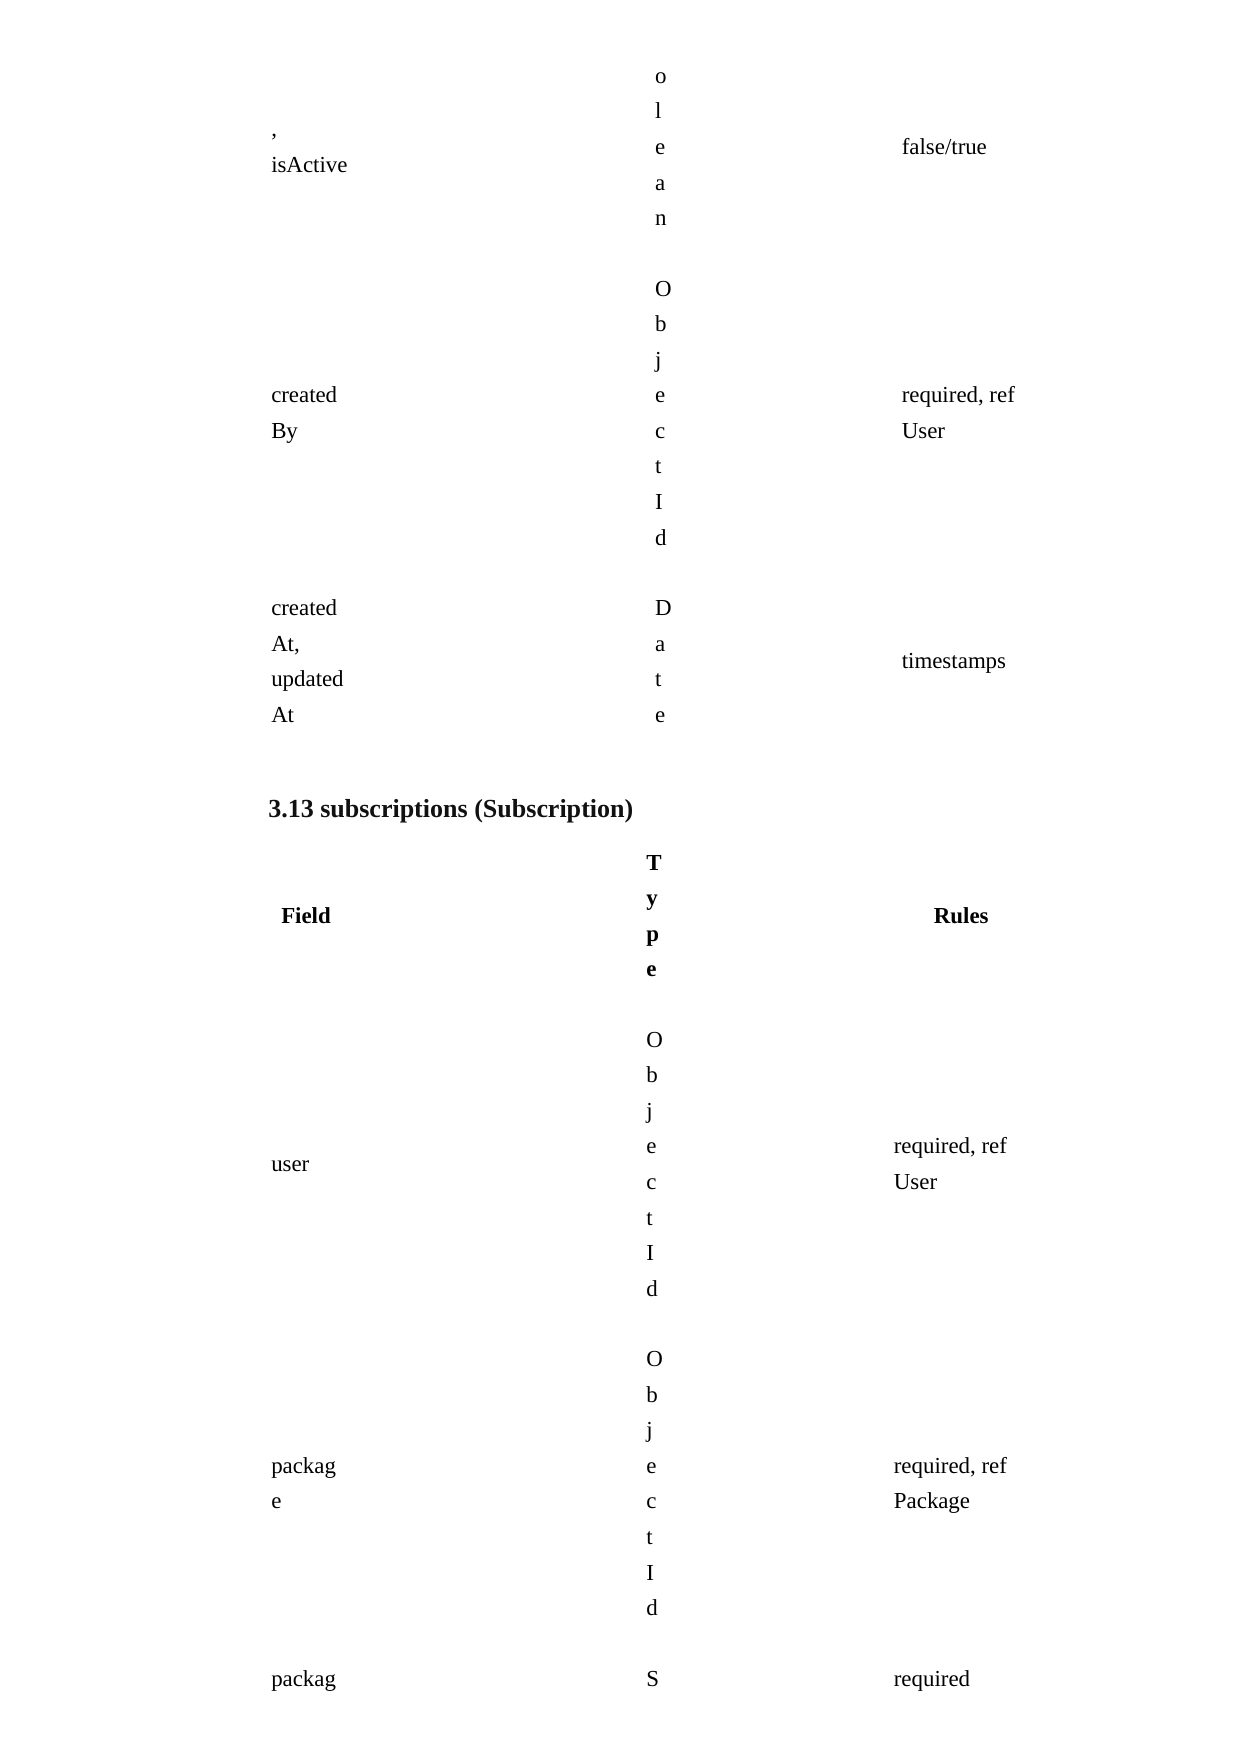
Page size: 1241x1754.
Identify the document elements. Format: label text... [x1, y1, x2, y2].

table_cell required, ref User [749, 272, 1181, 591]
table_cell package [118, 1343, 493, 1662]
table_cell ObjectId [493, 1343, 741, 1662]
table_cell required [741, 1662, 1181, 1694]
table_cell S [493, 1662, 741, 1694]
table_header Type [493, 846, 741, 1023]
table_cell createdAt, updatedAt [118, 591, 502, 769]
table_cell packag [118, 1662, 493, 1694]
table_cell user [118, 1023, 493, 1343]
table_cell false/true [749, 59, 1181, 272]
subtitle 3.13 subscriptions (Subscription) [268, 793, 1031, 823]
table_header Field [118, 846, 493, 1023]
table_cell required, ref Package [741, 1343, 1181, 1662]
table_cell createdBy [118, 272, 502, 591]
table_cell olean [502, 59, 749, 272]
table_cell Date [502, 591, 749, 769]
table_header Rules [741, 846, 1181, 1023]
table_cell ObjectId [502, 272, 749, 591]
table_cell timestamps [749, 591, 1181, 769]
table_cell ObjectId [493, 1023, 741, 1343]
table_cell , isActive [118, 59, 502, 272]
table_cell required, ref User [741, 1023, 1181, 1343]
